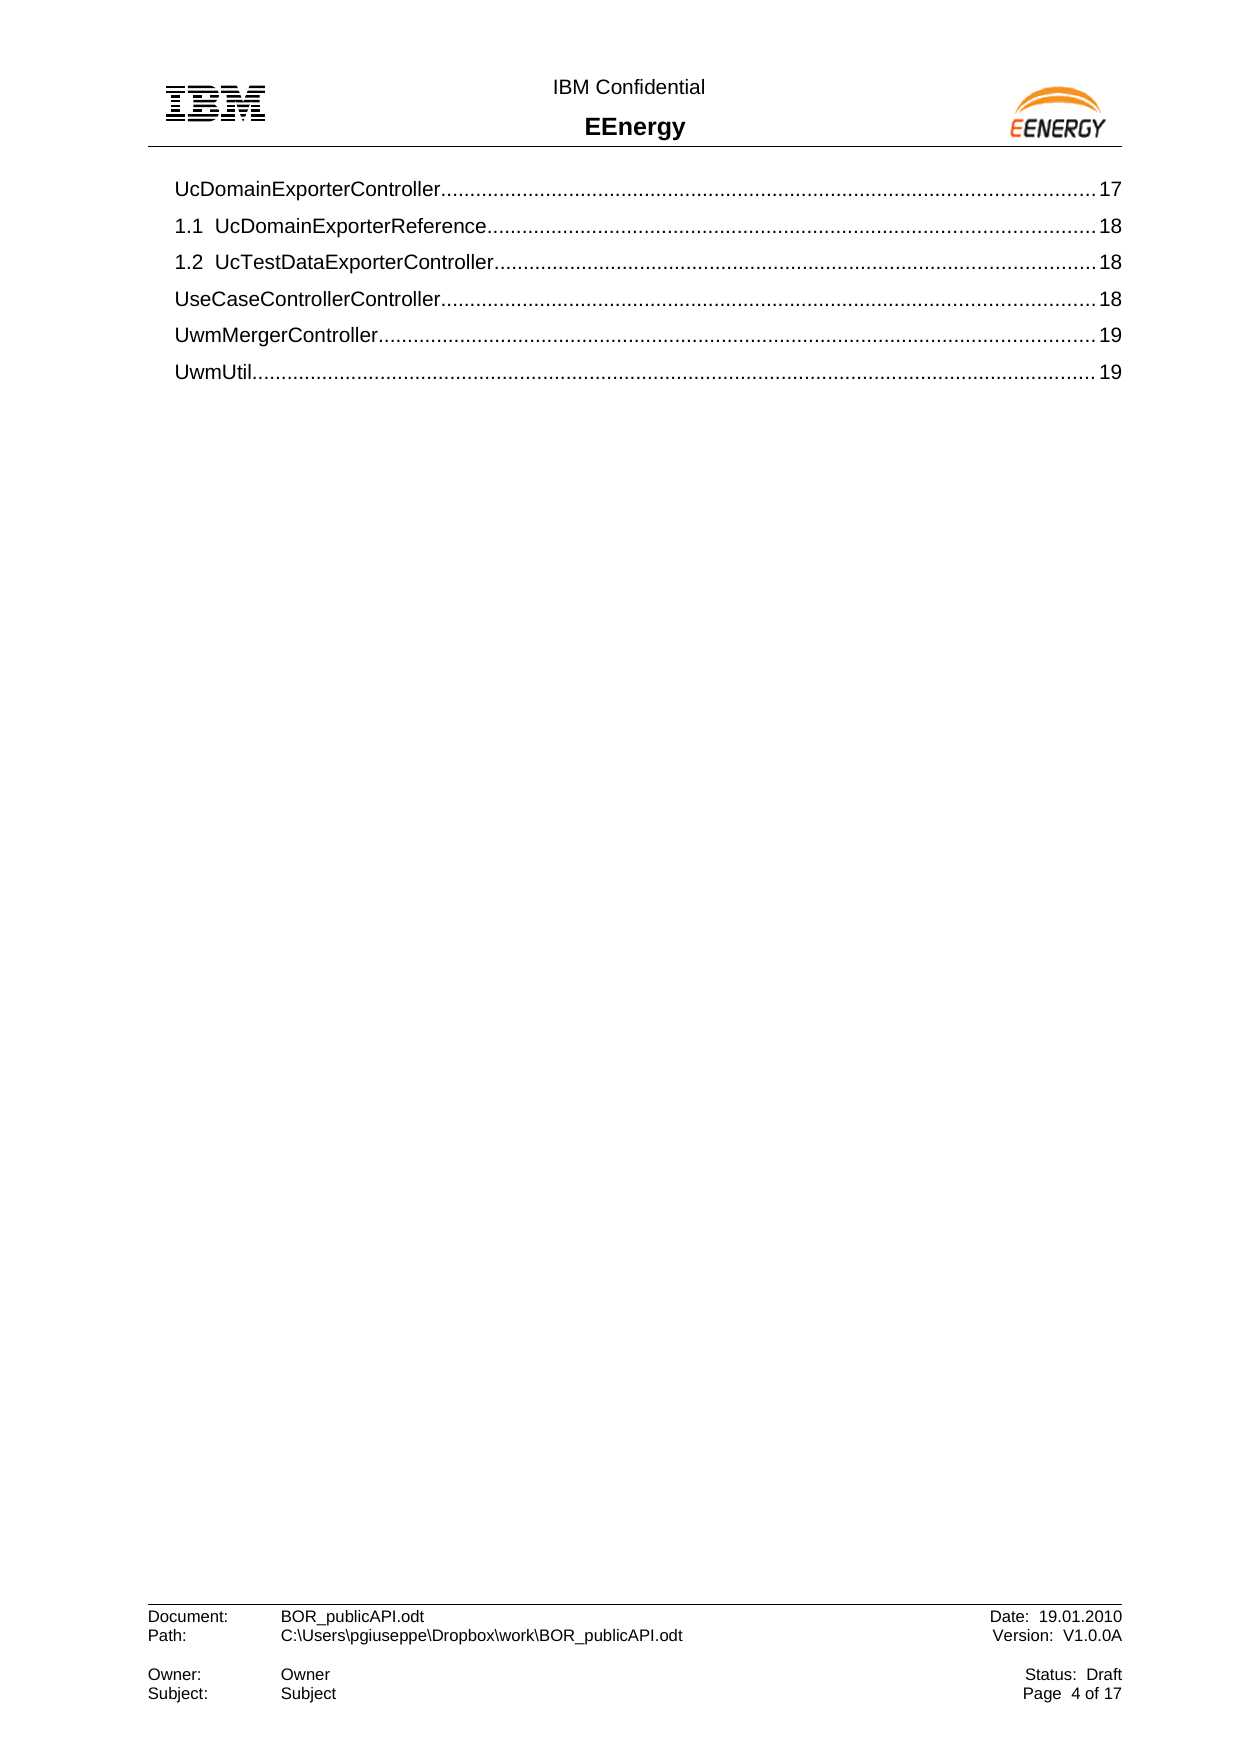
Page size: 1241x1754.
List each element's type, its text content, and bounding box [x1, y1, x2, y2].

picture [1010, 85, 1107, 139]
text UwmMergerController 19 [168, 323, 1122, 347]
text 1.1 UcDomainExporterReference 18 [168, 214, 1122, 238]
text UcDomainExporterController 17 [168, 177, 1122, 201]
text 1.2 UcTestDataExporterController 18 [168, 250, 1122, 274]
text UwmUtil 19 [168, 359, 1122, 383]
text UseCaseControllerController 18 [168, 287, 1122, 311]
